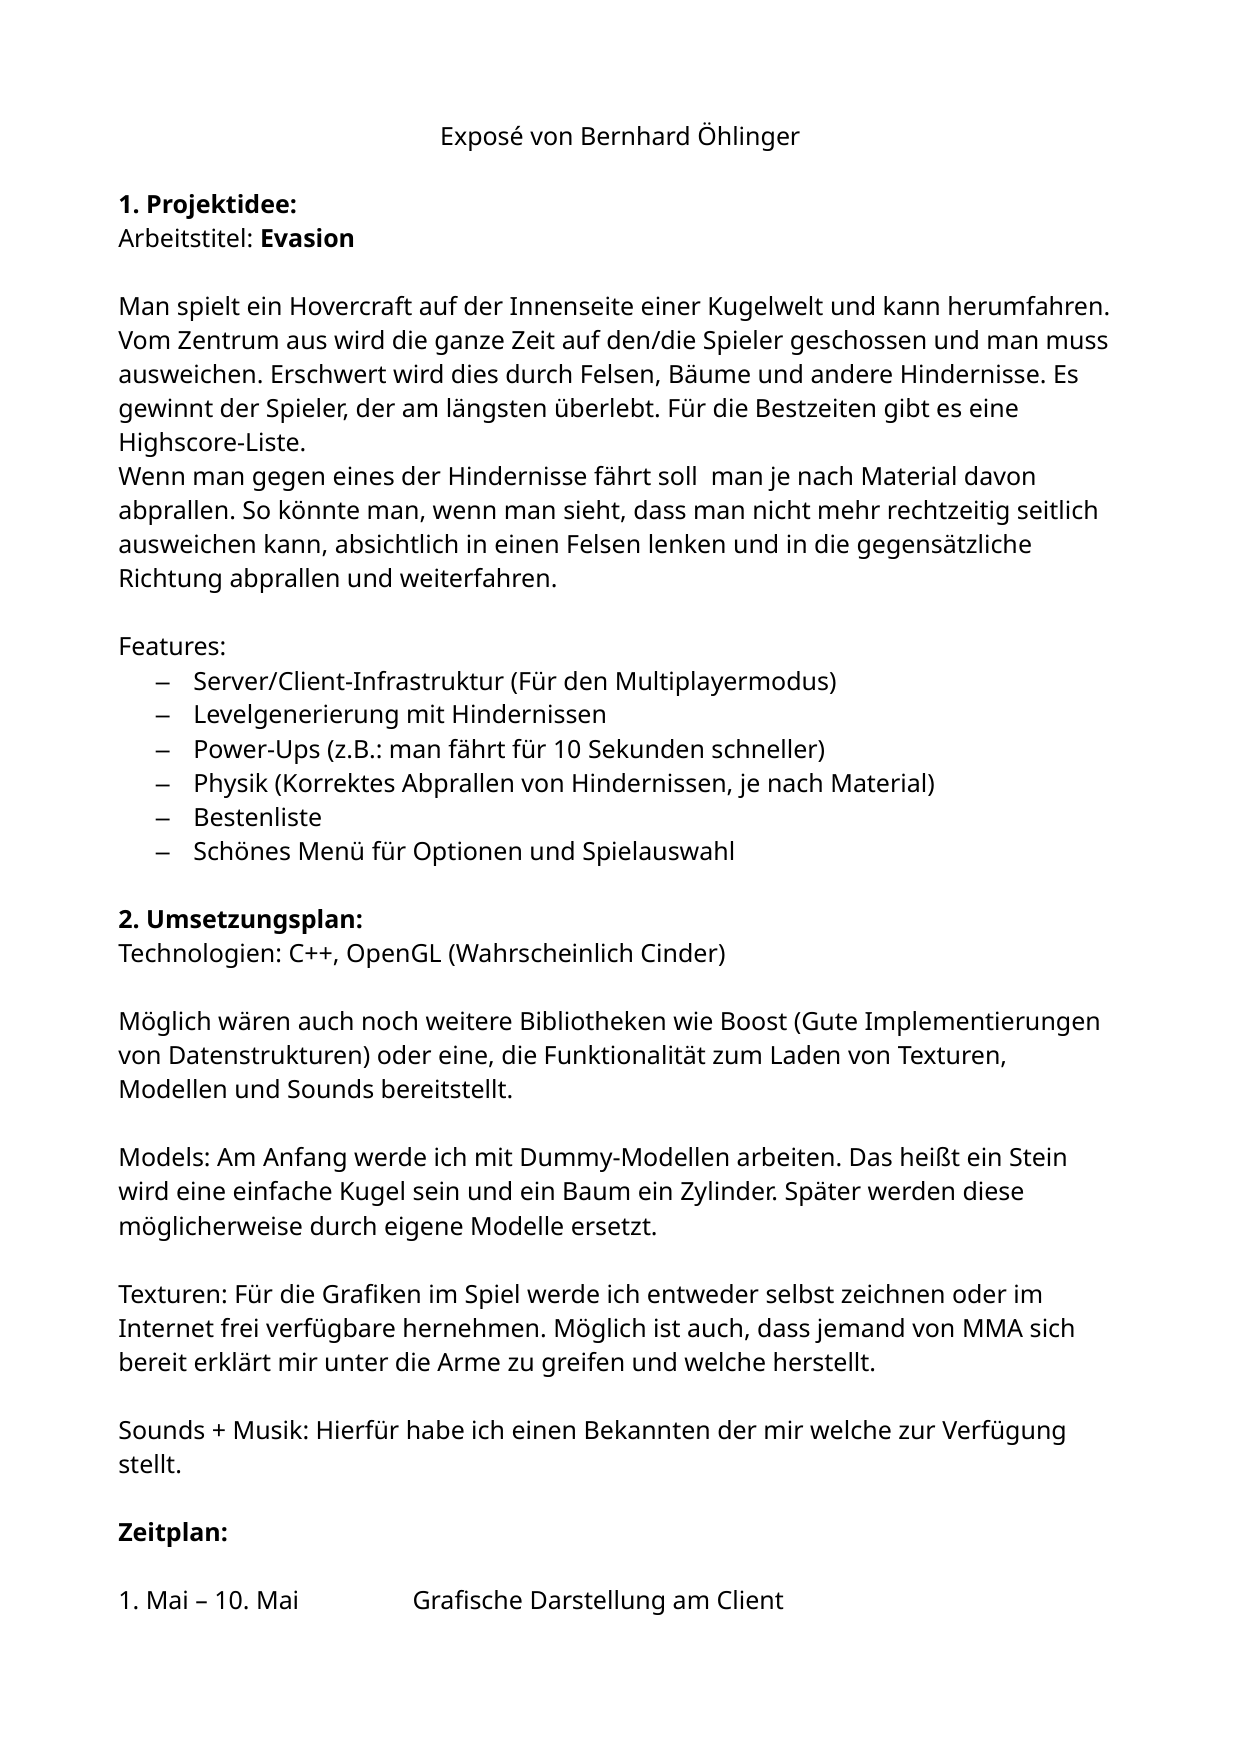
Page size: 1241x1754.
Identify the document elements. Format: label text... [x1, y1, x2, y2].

text Exposé von Bernhard Öhlinger [118, 118, 1122, 152]
list Server/Client-Infrastruktur (Für den Multiplayermodus) [156, 663, 1122, 697]
text Models: Am Anfang werde ich mit Dummy-Modellen arbeiten. Das heißt ein Stein wird eine einfache Kugel sein und ein Baum ein Zylinder. Später werden diese möglicherweise durch eigene Modelle ersetzt. [118, 1140, 1122, 1242]
text Sounds + Musik: Hierfür habe ich einen Bekannten der mir welche zur Verfügung stellt. [118, 1412, 1122, 1481]
text Wenn man gegen eines der Hindernisse fährt soll man je nach Material davon abprallen. So könnte man, wenn man sieht, dass man nicht mehr rechtzeitig seitlich ausweichen kann, absichtlich in einen Felsen lenken und in die gegensätzliche Richtung abprallen und weiterfahren. [118, 459, 1122, 595]
text Arbeitstitel: Evasion [118, 220, 1122, 254]
list Schönes Menü für Optionen und Spielauswahl [156, 833, 1122, 867]
text 1. Projektidee: [118, 186, 1122, 220]
text Zeitplan: [118, 1515, 1122, 1549]
text 1. Mai – 10. Mai Grafische Darstellung am Client [118, 1583, 1122, 1617]
text Möglich wären auch noch weitere Bibliotheken wie Boost (Gute Implementierungen von Datenstrukturen) oder eine, die Funktionalität zum Laden von Texturen, Modellen und Sounds bereitstellt. [118, 1004, 1122, 1106]
text Technologien: C++, OpenGL (Wahrscheinlich Cinder) [118, 936, 1122, 970]
list Physik (Korrektes Abprallen von Hindernissen, je nach Material) [156, 765, 1122, 799]
list Bestenliste [156, 799, 1122, 833]
text Features: [118, 629, 1122, 663]
list Levelgenerierung mit Hindernissen [156, 697, 1122, 731]
text Texturen: Für die Grafiken im Spiel werde ich entweder selbst zeichnen oder im Internet frei verfügbare hernehmen. Möglich ist auch, dass jemand von MMA sich bereit erklärt mir unter die Arme zu greifen und welche herstellt. [118, 1276, 1122, 1378]
text Man spielt ein Hovercraft auf der Innenseite einer Kugelwelt und kann herumfahren. Vom Zentrum aus wird die ganze Zeit auf den/die Spieler geschossen und man muss ausweichen. Erschwert wird dies durch Felsen, Bäume und andere Hindernisse. Es gewinnt der Spieler, der am längsten überlebt. Für die Bestzeiten gibt es eine Highscore-Liste. [118, 288, 1122, 459]
list Power-Ups (z.B.: man fährt für 10 Sekunden schneller) [156, 731, 1122, 765]
text 2. Umsetzungsplan: [118, 902, 1122, 936]
